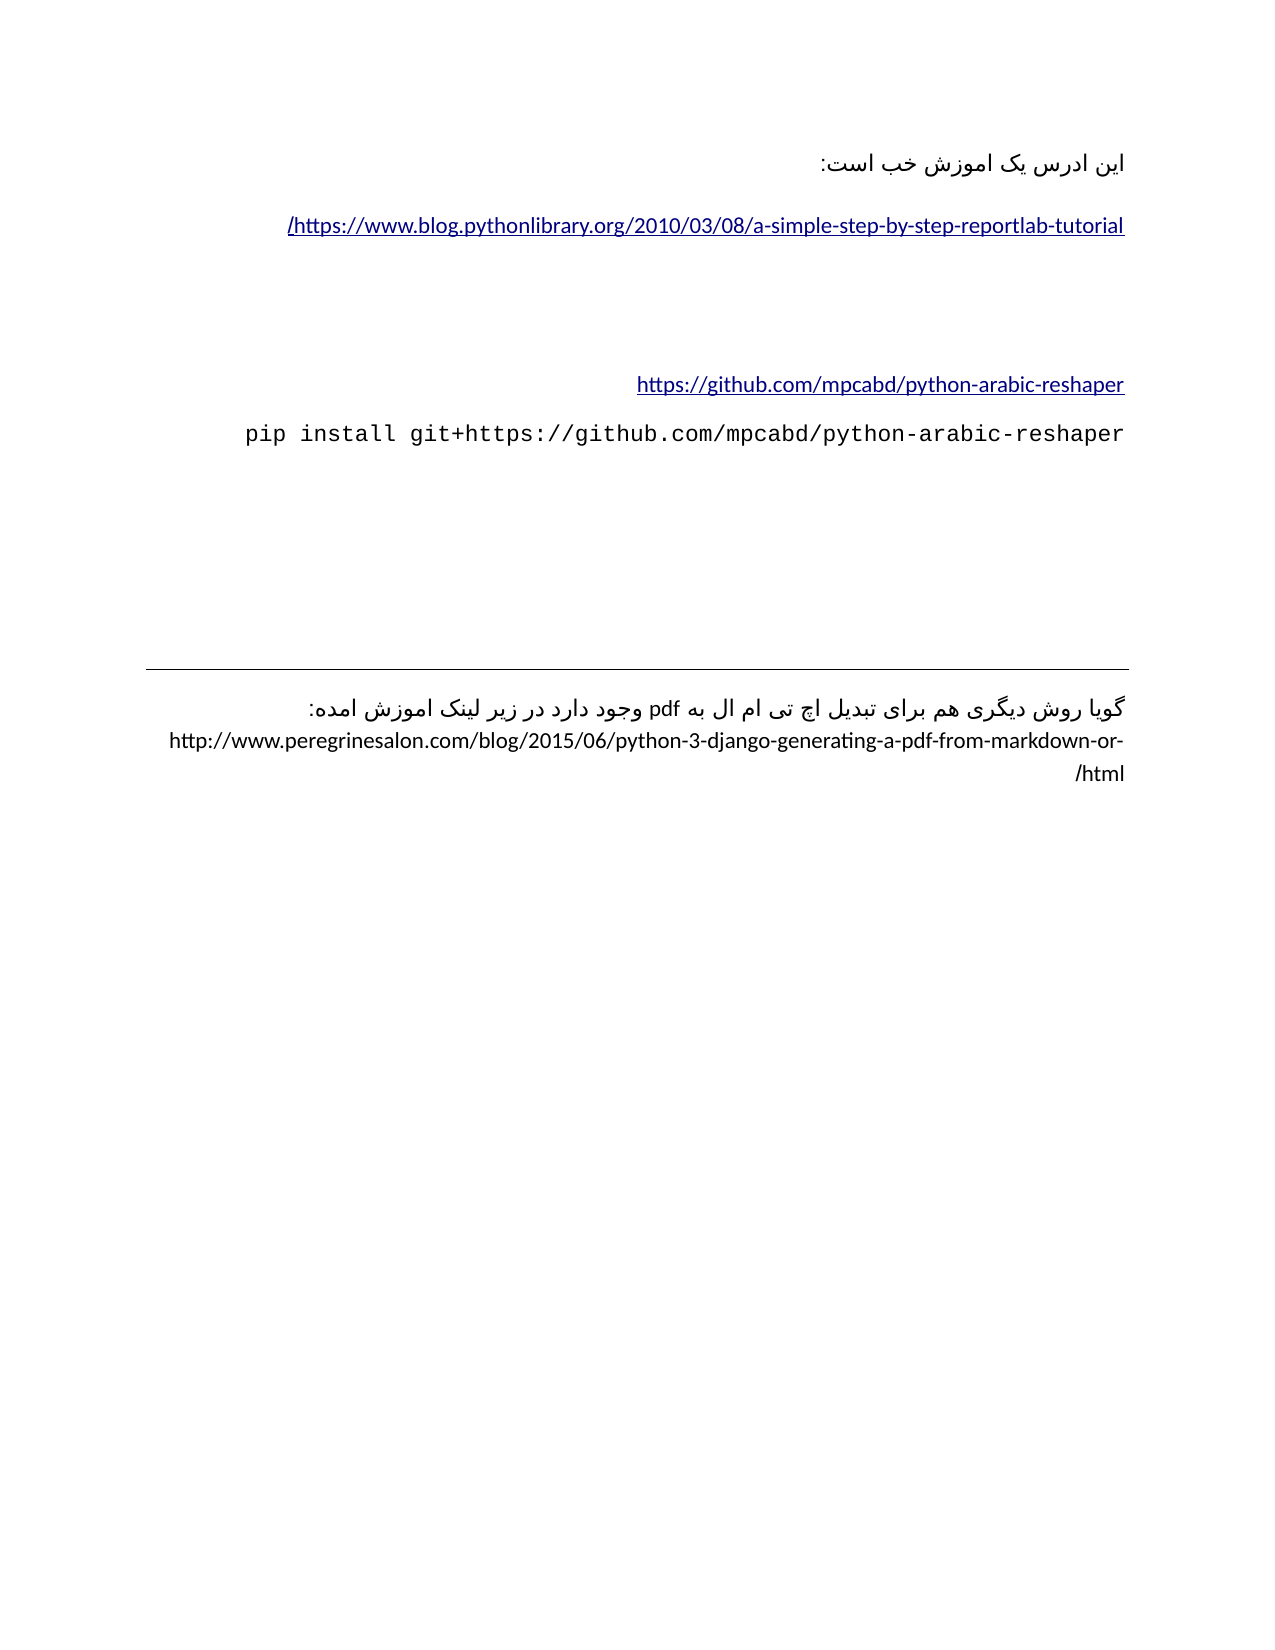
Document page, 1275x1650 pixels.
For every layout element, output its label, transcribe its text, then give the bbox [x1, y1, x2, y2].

text این ادرس یک اموزش خب است: https://www.blog.pythonlibrary.org/2010/03/08/a-simple-step-by-step-reportlab-tutorial/ [150, 150, 1125, 239]
text https://github.com/mpcabd/python-arabic-reshaper [150, 370, 1125, 398]
text گویا روش دیگری هم برای تبدیل اچ تی ام ال به pdf وجود دارد در زیر لینک اموزش امده: http://www.peregrinesalon.com/blog/2015/06/python-3-django-generating-a-pdf-from-markdown-or-html/ [150, 694, 1125, 787]
text pip install git+https://github.com/mpcabd/python-arabic-reshaper [150, 423, 1125, 449]
